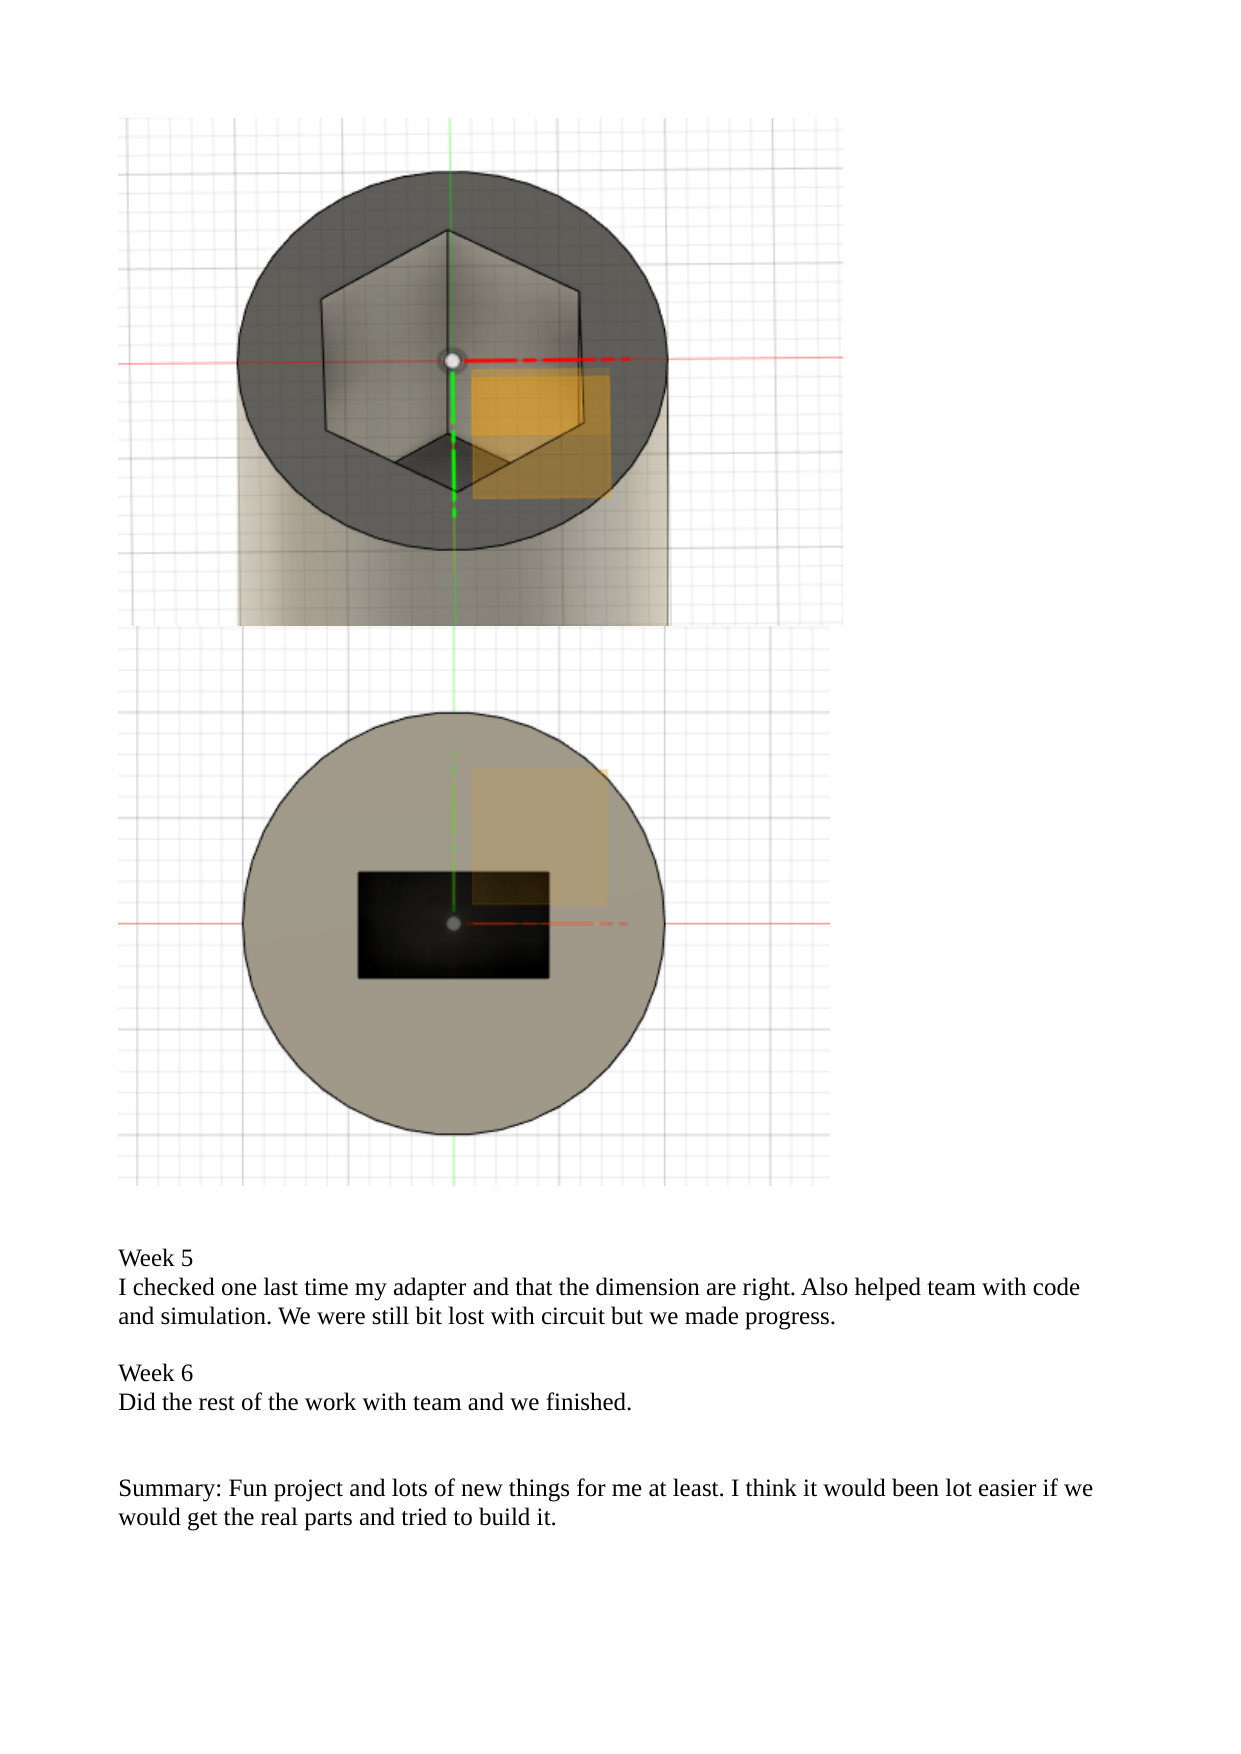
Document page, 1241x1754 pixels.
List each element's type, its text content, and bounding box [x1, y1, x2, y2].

text Did the rest of the work with team and we finished. [118, 1387, 1122, 1416]
text Summary: Fun project and lots of new things for me at least. I think it would been lot easier if we would get the real parts and tried to build it. [118, 1473, 1122, 1531]
text Week 5 [118, 1243, 1122, 1272]
text Week 6 [118, 1358, 1122, 1387]
text [830, 118, 1122, 1186]
text I checked one last time my adapter and that the dimension are right. Also helped team with code and simulation. We were still bit lost with circuit but we made progress. [118, 1272, 1122, 1329]
